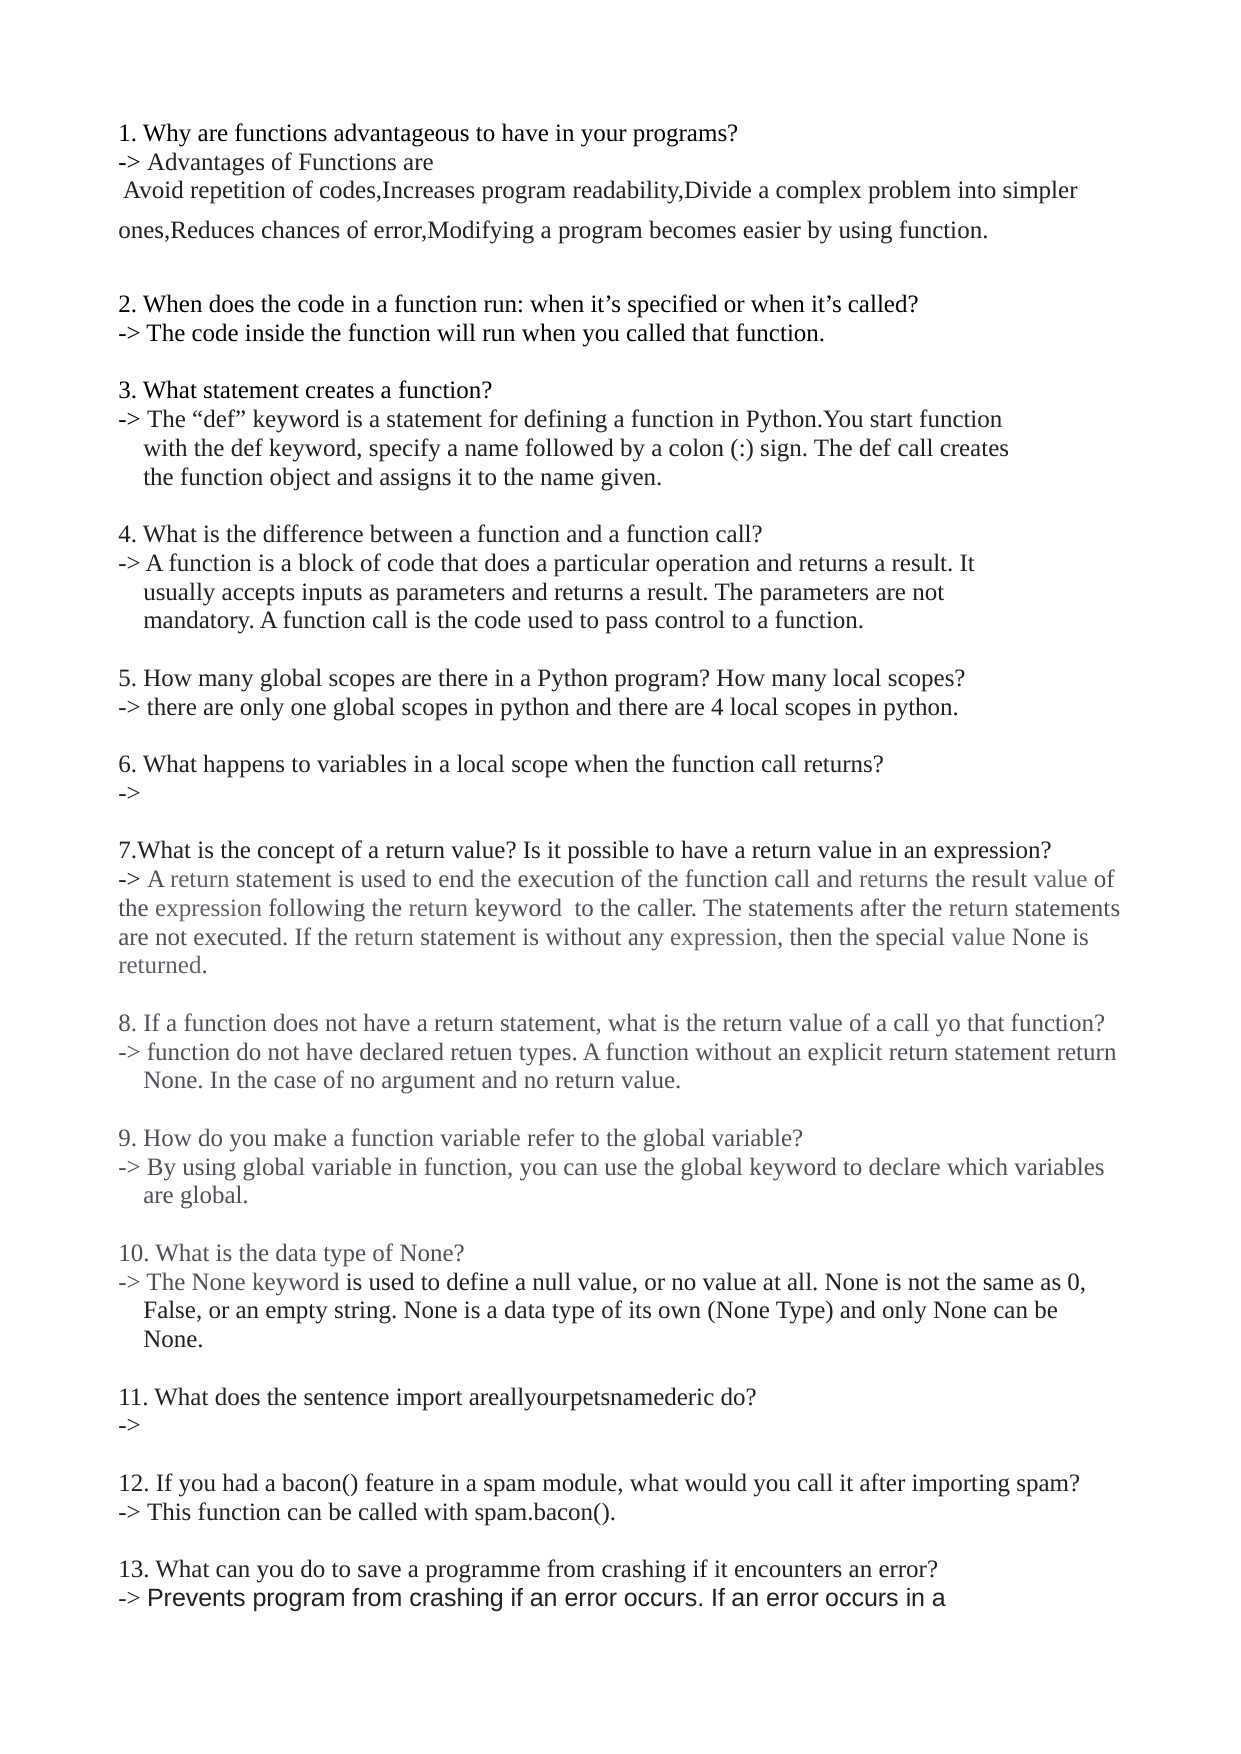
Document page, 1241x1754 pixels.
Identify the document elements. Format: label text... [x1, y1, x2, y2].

text usually accepts inputs as parameters and returns a result. The parameters are not [118, 577, 1122, 606]
text None. In the case of no argument and no return value. [118, 1066, 1122, 1094]
text 5. How many global scopes are there in a Python program? How many local scopes? [118, 663, 1122, 692]
text -> By using global variable in function, you can use the global keyword to declare which variables [118, 1152, 1122, 1181]
text -> The code inside the function will run when you called that function. [118, 318, 1122, 347]
text None. [118, 1324, 1122, 1353]
text 13. What can you do to save a programme from crashing if it encounters an error? [118, 1554, 1122, 1583]
text False, or an empty string. None is a data type of its own (None Type) and only None can be [118, 1296, 1122, 1324]
text 6. What happens to variables in a local scope when the function call returns? [118, 749, 1122, 778]
text -> A return statement is used to end the execution of the function call and returns the result value of the expression following the return keyword to the caller. The statements after the return statements are not executed. If the return statement is without any expression, then the special value None is returned. [118, 864, 1122, 979]
text -> This function can be called with spam.bacon(). [118, 1497, 1122, 1526]
text mandatory. A function call is the code used to pass control to a function. [118, 606, 1122, 634]
text -> there are only one global scopes in python and there are 4 local scopes in python. [118, 692, 1122, 721]
text 11. What does the sentence import areallyourpetsnamederic do? [118, 1382, 1122, 1411]
text with the def keyword, specify a name followed by a colon (:) sign. The def call creates [118, 433, 1122, 462]
text -> The None keyword is used to define a null value, or no value at all. None is not the same as 0, [118, 1267, 1122, 1296]
text -> The “def” keyword is a statement for defining a function in Python.You start function [118, 404, 1122, 433]
text are global. [118, 1181, 1122, 1209]
text -> Prevents program from crashing if an error occurs. If an error occurs in a [118, 1583, 1122, 1612]
text 2. When does the code in a function run: when it’s specified or when it’s called? [118, 289, 1122, 318]
text -> [118, 778, 1122, 807]
text 10. What is the data type of None? [118, 1238, 1122, 1267]
text 12. If you had a bacon() feature in a spam module, what would you call it after importing spam? [118, 1468, 1122, 1497]
text 7.What is the concept of a return value? Is it possible to have a return value in an expression? [118, 836, 1122, 864]
text 4. What is the difference between a function and a function call? [118, 519, 1122, 548]
text -> [118, 1411, 1122, 1439]
text 8. If a function does not have a return statement, what is the return value of a call yo that function? [118, 1008, 1122, 1037]
list Avoid repetition of codes,Increases program readability,Divide a complex problem into simpler ones,Reduces chances of error,Modifying a program becomes easier by using function. [118, 176, 1122, 244]
text -> function do not have declared retuen types. A function without an explicit return statement return [118, 1037, 1122, 1066]
text 3. What statement creates a function? [118, 376, 1122, 404]
text the function object and assigns it to the name given. [118, 462, 1122, 491]
text 9. How do you make a function variable refer to the global variable? [118, 1123, 1122, 1152]
text 1. Why are functions advantageous to have in your programs? [118, 118, 1122, 147]
text -> Advantages of Functions are [118, 147, 1122, 176]
text -> A function is a block of code that does a particular operation and returns a result. It [118, 548, 1122, 577]
